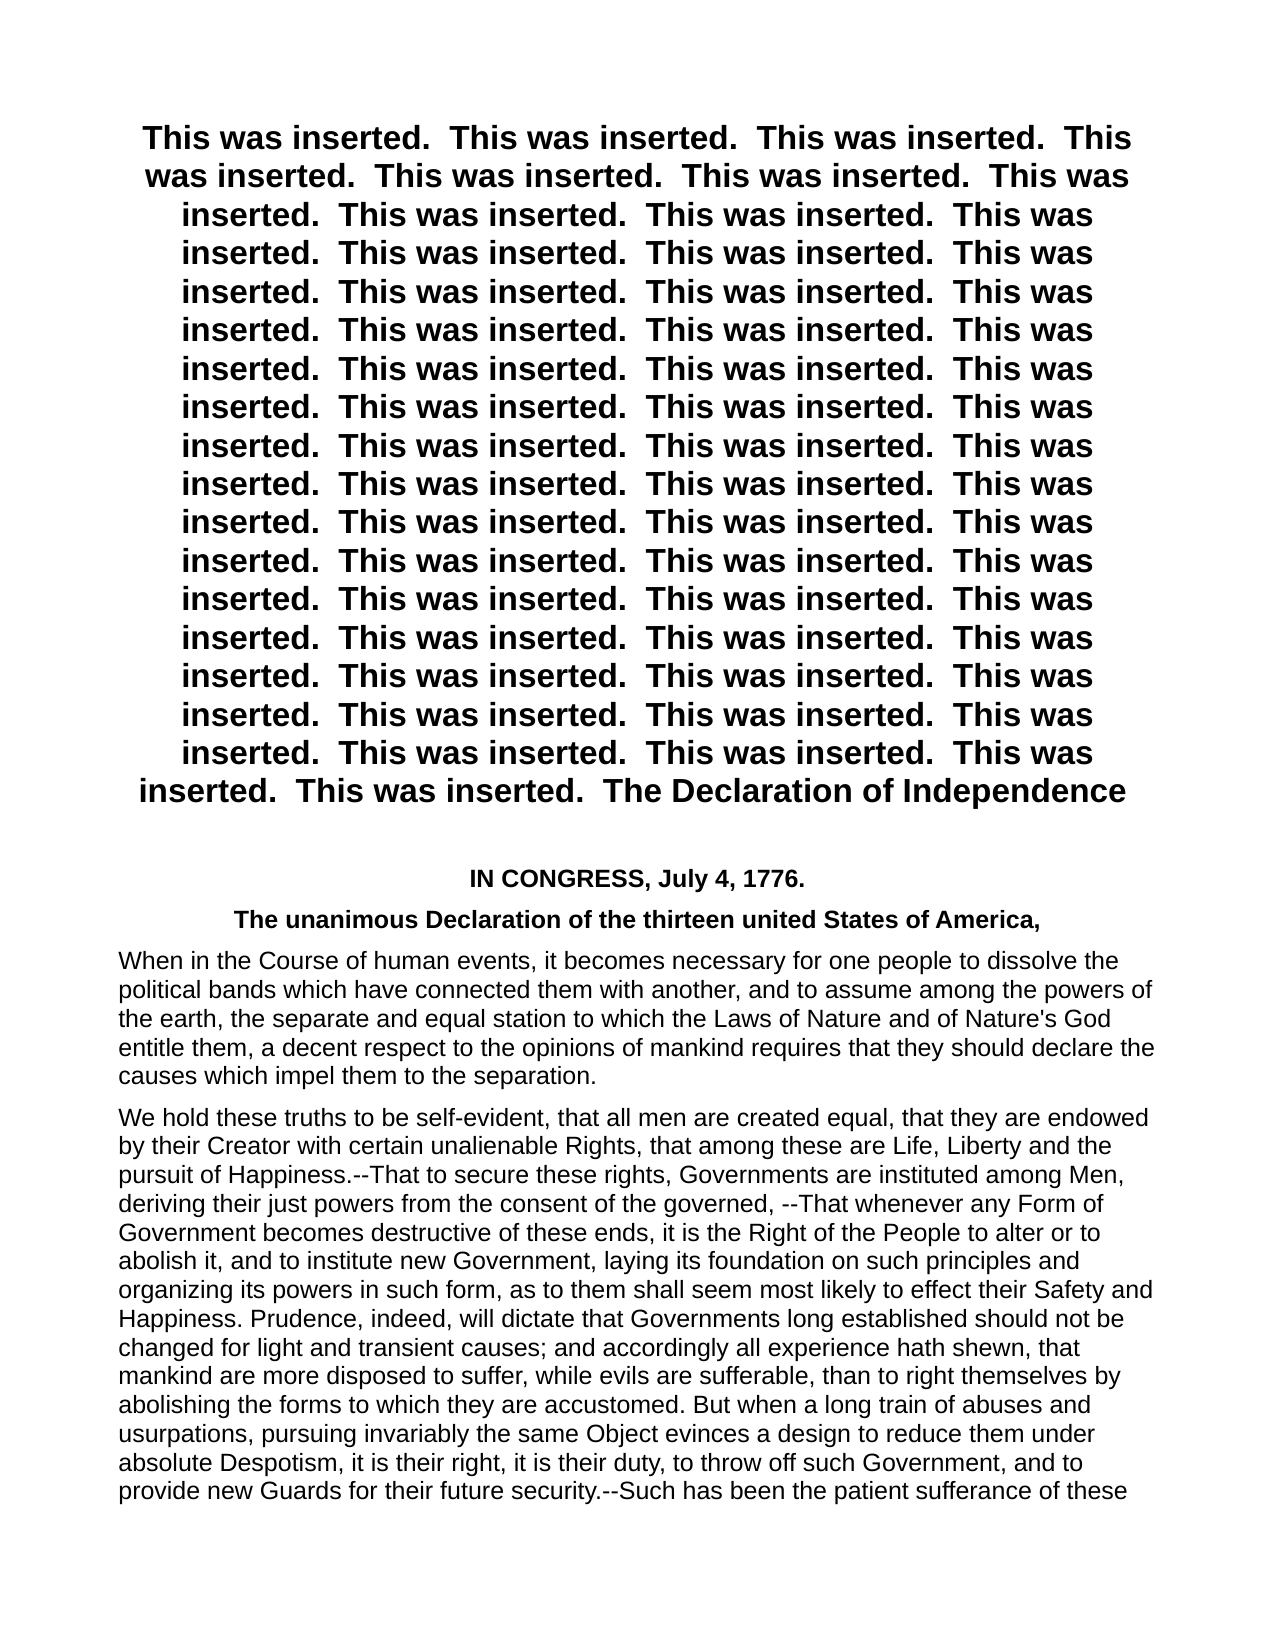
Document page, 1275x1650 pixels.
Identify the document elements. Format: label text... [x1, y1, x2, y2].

text When in the Course of human events, it becomes necessary for one people to dissolve the political bands which have connected them with another, and to assume among the powers of the earth, the separate and equal station to which the Laws of Nature and of Nature's God entitle them, a decent respect to the opinions of mankind requires that they should declare the causes which impel them to the separation. [118, 946, 1157, 1090]
text IN CONGRESS, July 4, 1776. [118, 864, 1157, 892]
text The unanimous Declaration of the thirteen united States of America, [118, 905, 1157, 934]
text We hold these truths to be self-evident, that all men are created equal, that they are endowed by their Creator with certain unalienable Rights, that among these are Life, Liberty and the pursuit of Happiness.--That to secure these rights, Governments are instituted among Men, deriving their just powers from the consent of the governed, --That whenever any Form of Government becomes destructive of these ends, it is the Right of the People to alter or to abolish it, and to institute new Government, laying its foundation on such principles and organizing its powers in such form, as to them shall seem most likely to effect their Safety and Happiness. Prudence, indeed, will dictate that Governments long established should not be changed for light and transient causes; and accordingly all experience hath shewn, that mankind are more disposed to suffer, while evils are sufferable, than to right themselves by abolishing the forms to which they are accustomed. But when a long train of abuses and usurpations, pursuing invariably the same Object evinces a design to reduce them under absolute Despotism, it is their right, it is their duty, to throw off such Government, and to provide new Guards for their future security.--Such has been the patient sufferance of these [118, 1102, 1157, 1505]
text This was inserted. This was inserted. This was inserted. This was inserted. This was inserted. This was inserted. This was inserted. This was inserted. This was inserted. This was inserted. This was inserted. This was inserted. This was inserted. This was inserted. This was inserted. This was inserted. This was inserted. This was inserted. This was inserted. This was inserted. This was inserted. This was inserted. This was inserted. This was inserted. This was inserted. This was inserted. This was inserted. This was inserted. This was inserted. This was inserted. This was inserted. This was inserted. This was inserted. This was inserted. This was inserted. This was inserted. This was inserted. This was inserted. This was inserted. This was inserted. This was inserted. This was inserted. This was inserted. This was inserted. This was inserted. This was inserted. This was inserted. This was inserted. This was inserted. This was inserted. This was inserted. This was inserted. This was inserted. The Declaration of Independence [118, 118, 1157, 810]
